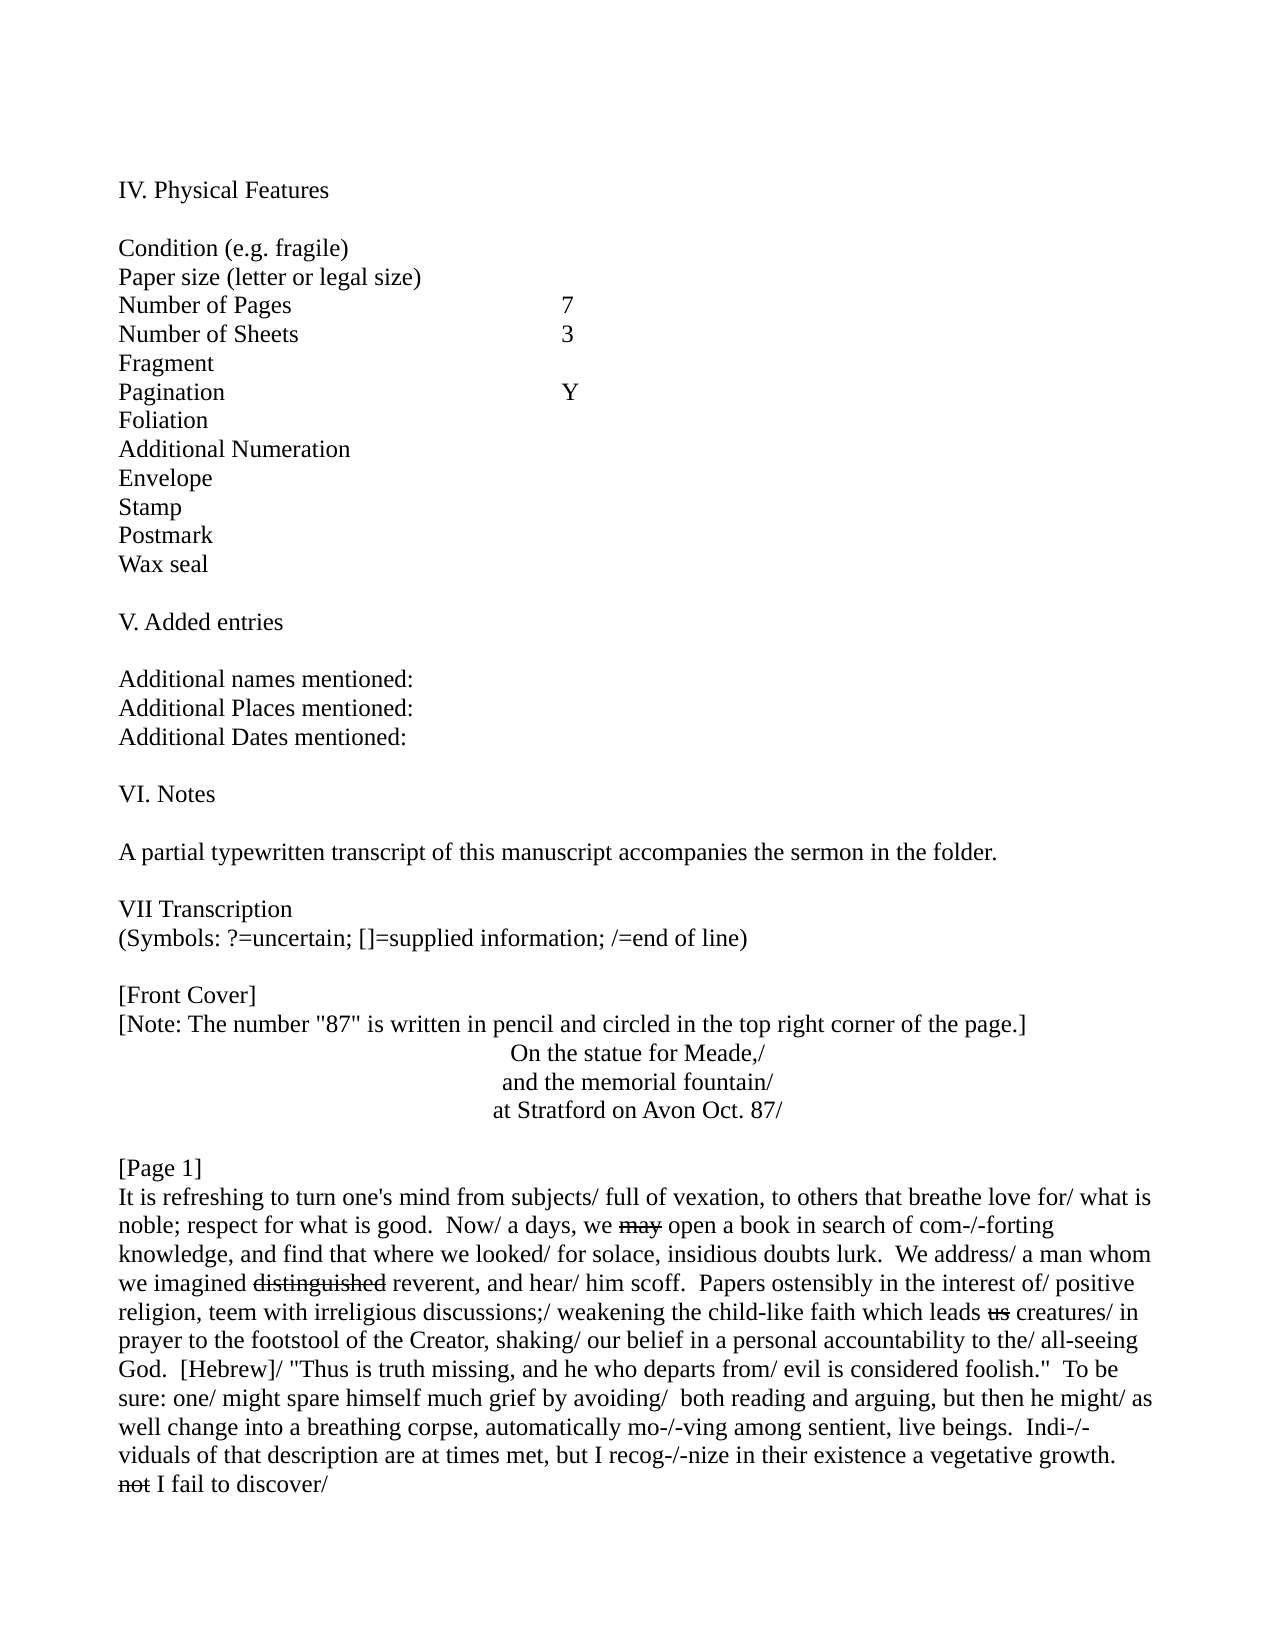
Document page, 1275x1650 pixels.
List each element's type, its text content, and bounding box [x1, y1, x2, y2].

text [Note: The number "87" is written in pencil and circled in the top right corner of the page.] [118, 1009, 1157, 1038]
text Number of Pages 7 [118, 291, 1157, 319]
text It is refreshing to turn one's mind from subjects/ full of vexation, to others that breathe love for/ what is noble; respect for what is good. Now/ a days, we may open a book in search of com-/-forting knowledge, and find that where we looked/ for solace, insidious doubts lurk. We address/ a man whom we imagined distinguished reverent, and hear/ him scoff. Papers ostensibly in the interest of/ positive religion, teem with irreligious discussions;/ weakening the child-like faith which leads us creatures/ in prayer to the footstool of the Creator, shaking/ our belief in a personal accountability to the/ all-seeing God. [Hebrew]/ "Thus is truth missing, and he who departs from/ evil is considered foolish." To be sure: one/ might spare himself much grief by avoiding/ both reading and arguing, but then he might/ as well change into a breathing corpse, automatically mo-/-ving among sentient, live beings. Indi-/-viduals of that description are at times met, but I recog-/-nize in their existence a vegetative growth. not I fail to discover/ [118, 1182, 1157, 1498]
text Paper size (letter or legal size) [118, 262, 1157, 291]
text Envelope [118, 463, 1157, 492]
text Fragment [118, 348, 1157, 377]
text Stamp [118, 492, 1157, 521]
text Number of Sheets 3 [118, 319, 1157, 348]
text Additional Numeration [118, 434, 1157, 463]
text at Stratford on Avon Oct. 87/ [118, 1096, 1157, 1124]
text On the statue for Meade,/ [118, 1038, 1157, 1067]
text Wax seal [118, 549, 1157, 578]
text VII Transcription [118, 894, 1157, 923]
text Postma rk [118, 521, 1157, 549]
text and the memorial fountain/ [118, 1067, 1157, 1096]
text Additional Dates mentioned: [118, 722, 1157, 751]
text IV. Physical Features [118, 176, 1157, 204]
text Additional Places mentioned: [118, 693, 1157, 722]
text Additional names mentioned: [118, 664, 1157, 693]
text [Page 1] [118, 1153, 1157, 1182]
text Condition (e.g. fragile) [118, 233, 1157, 262]
text VI. Notes [118, 779, 1157, 808]
text A partial typewritten transcript of this manuscript accompanies the sermon in the folder. [118, 837, 1157, 866]
text Foliation [118, 406, 1157, 434]
text [Front Cover] [118, 981, 1157, 1009]
text V. Added entries [118, 607, 1157, 636]
text (Symbols: ?=uncertain; []=supplied information; /=end of line) [118, 923, 1157, 952]
text Pagination Y [118, 377, 1157, 406]
